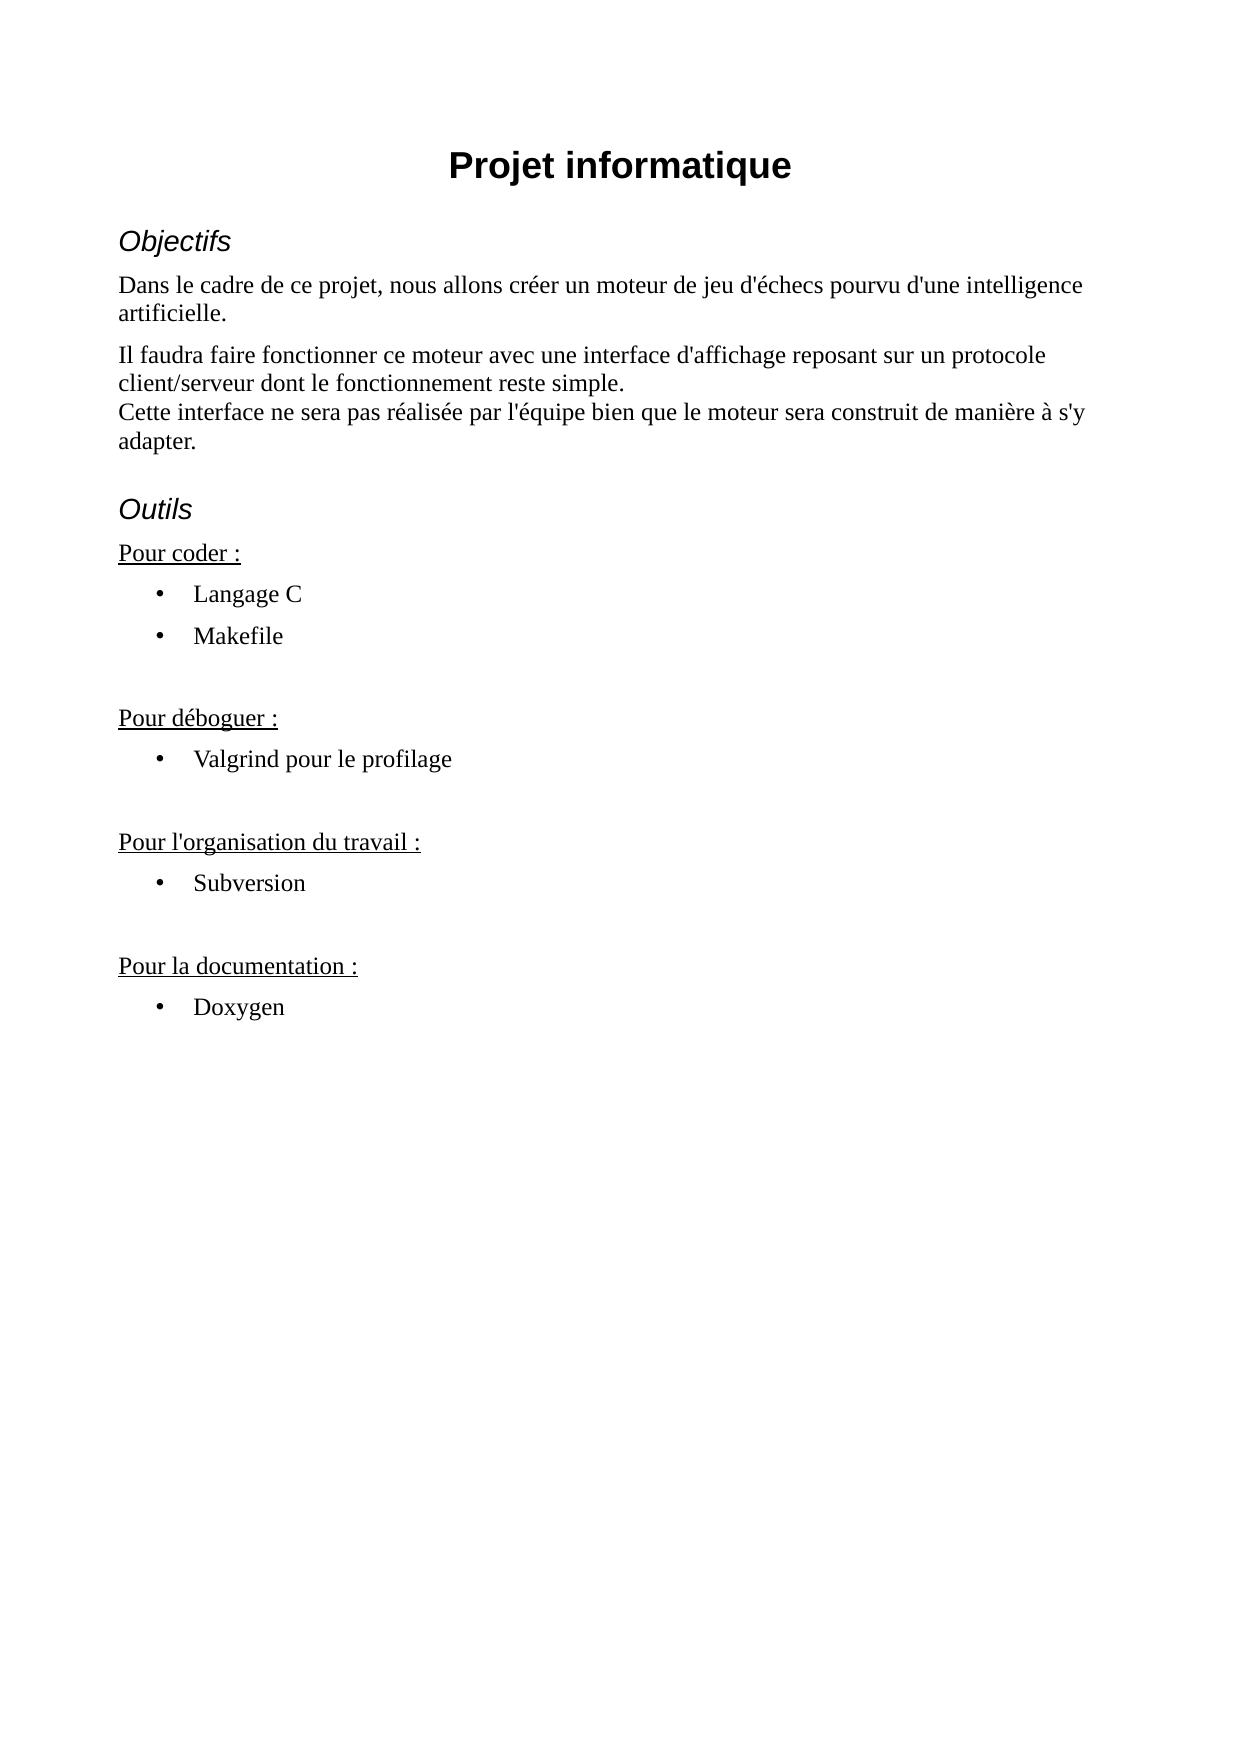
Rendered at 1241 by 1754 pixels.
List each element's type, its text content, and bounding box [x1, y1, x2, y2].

text Pour coder : [118, 538, 1122, 567]
subtitle Objectifs [118, 224, 1122, 257]
text Pour la documentation : [118, 951, 1122, 979]
text Dans le cadre de ce projet, nous allons créer un moteur de jeu d'échecs pourvu d'une intelligence artificielle. [118, 270, 1122, 327]
list Langage C [156, 579, 1122, 608]
list Subversion [156, 868, 1122, 897]
list Makefile [156, 621, 1122, 649]
title Projet informatique [118, 143, 1122, 186]
list Valgrind pour le profilage [156, 744, 1122, 773]
text Pour l'organisation du travail : [118, 827, 1122, 856]
list Doxygen [156, 992, 1122, 1021]
subtitle Outils [118, 492, 1122, 526]
text Il faudra faire fonctionner ce moteur avec une interface d'affichage reposant sur un protocole client/serveur dont le fonctionnement reste simple. Cette interface ne sera pas réalisée par l'équipe bien que le moteur sera construit de manière à s'y adapter. [118, 340, 1122, 455]
text Pour déboguer : [118, 703, 1122, 732]
